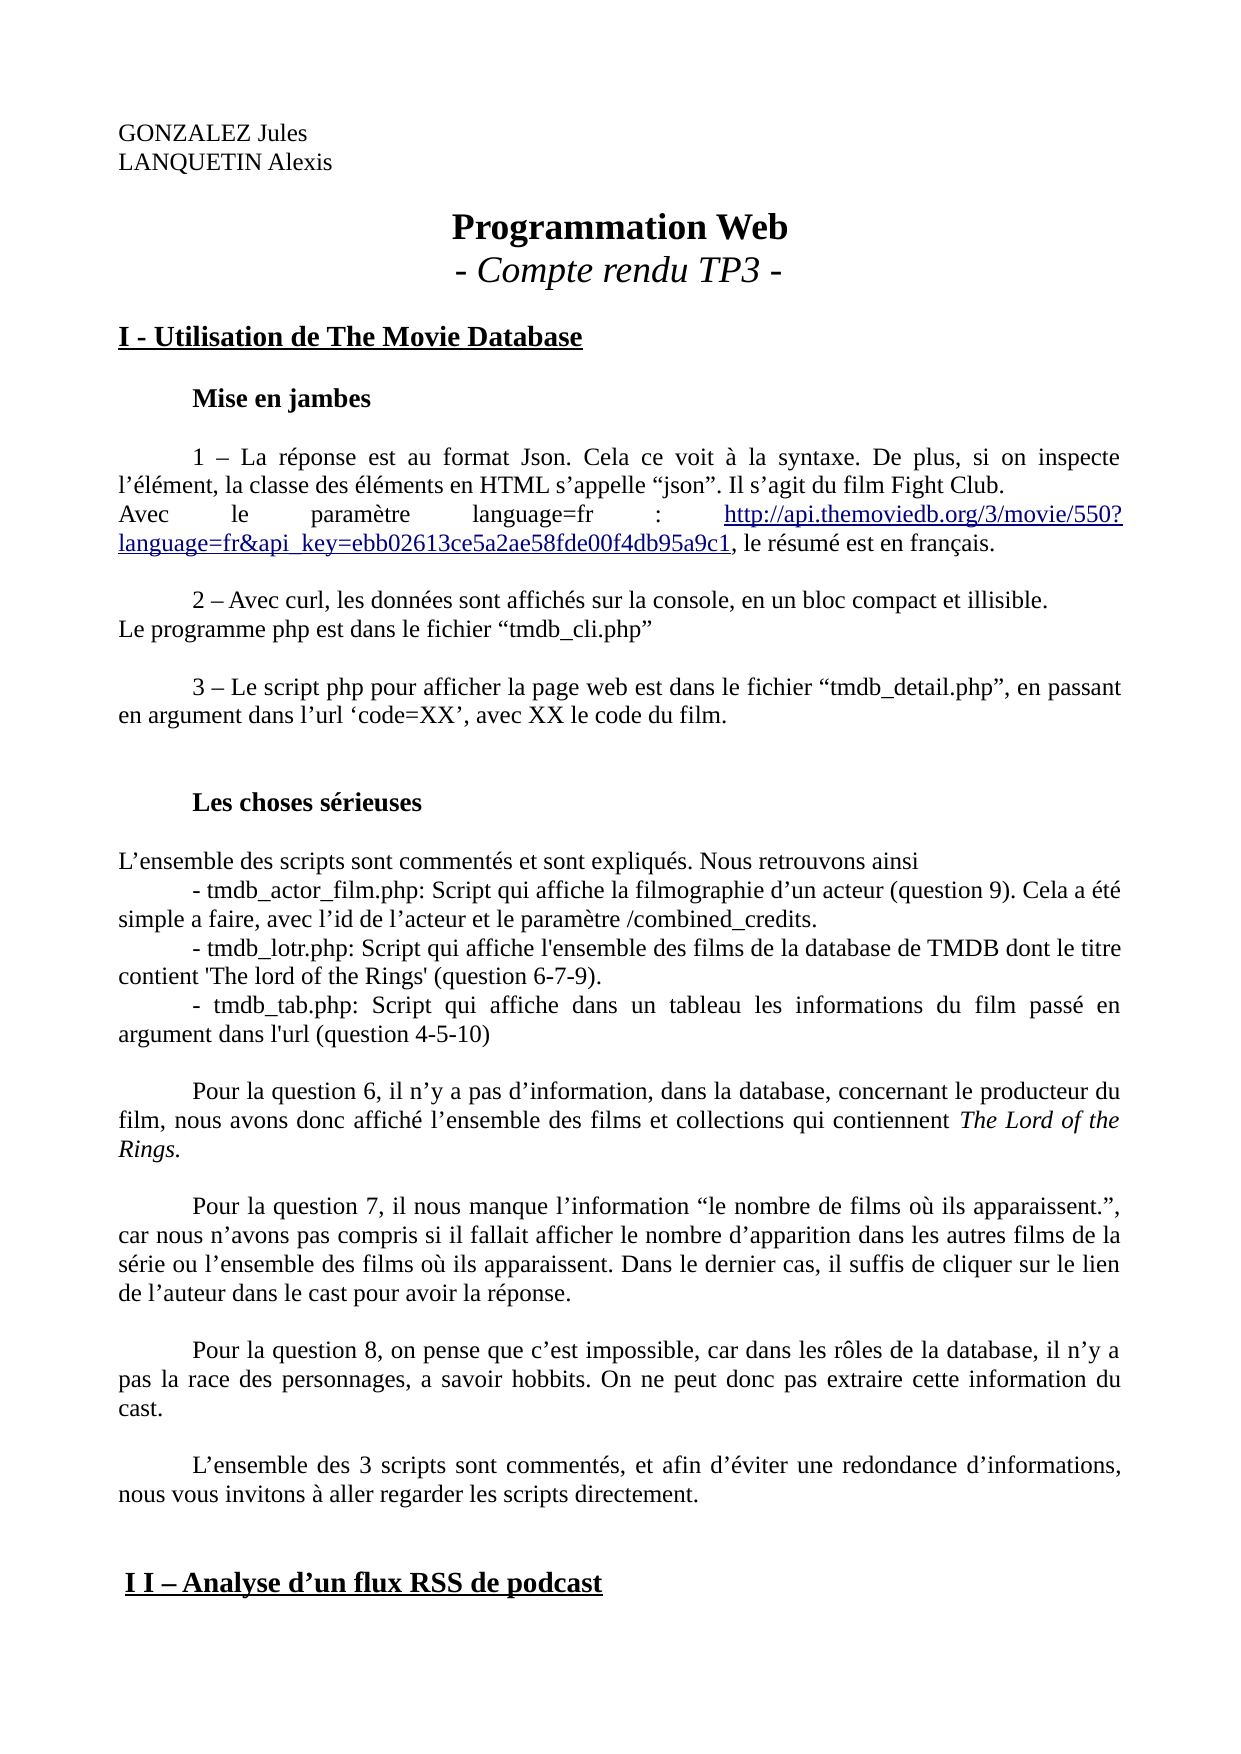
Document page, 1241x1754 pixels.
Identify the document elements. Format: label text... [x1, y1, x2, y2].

text I I – Analyse d’un flux RSS de podcast [118, 1565, 1122, 1599]
text 2 – Avec curl, les données sont affichés sur la console, en un bloc compact et illisible. [118, 585, 1122, 614]
text - Compte rendu TP3 - [118, 247, 1122, 291]
text - tmdb_tab.php: Script qui affiche dans un tableau les informations du film passé en argument dans l'url (question 4-5-10) [118, 990, 1122, 1048]
text I - Utilisation de The Movie Database [118, 319, 1122, 353]
text Pour la question 7, il nous manque l’information “le nombre de films où ils apparaissent.”, car nous n’avons pas compris si il fallait afficher le nombre d’apparition dans les autres films de la série ou l’ensemble des films où ils apparaissent. Dans le dernier cas, il suffis de cliquer sur le lien de l’auteur dans le cast pour avoir la réponse. [118, 1163, 1122, 1306]
text Pour la question 8, on pense que c’est impossible, car dans les rôles de la database, il n’y a pas la race des personnages, a savoir hobbits. On ne peut donc pas extraire cette information du cast. [118, 1335, 1122, 1421]
text - tmdb_actor_film.php: Script qui affiche la filmographie d’un acteur (question 9). Cela a été simple a faire, avec l’id de l’acteur et le paramètre /combined_credits. [118, 875, 1122, 933]
text Mise en jambes [118, 382, 1122, 413]
text 3 – Le script php pour afficher la page web est dans le fichier “tmdb_detail.php”, en passant en argument dans l’url ‘code=XX’, avec XX le code du film. [118, 672, 1122, 729]
text GONZALEZ Jules [118, 118, 1122, 147]
text Pour la question 6, il n’y a pas d’information, dans la database, concernant le producteur du film, nous avons donc affiché l’ensemble des films et collections qui contiennent The Lord of the Rings. [118, 1076, 1122, 1163]
text - tmdb_lotr.php: Script qui affiche l'ensemble des films de la database de TMDB dont le titre contient 'The lord of the Rings' (question 6-7-9). [118, 933, 1122, 990]
text L’ensemble des scripts sont commentés et sont expliqués. Nous retrouvons ainsi [118, 846, 1122, 875]
text Programmation Web [118, 204, 1122, 247]
text LANQUETIN Alexis [118, 147, 1122, 176]
text Les choses sérieuses [118, 787, 1122, 818]
text Le programme php est dans le fichier “tmdb_cli.php” [118, 614, 1122, 643]
text 1 – La réponse est au format Json. Cela ce voit à la syntaxe. De plus, si on inspecte l’élément, la classe des éléments en HTML s’appelle “json”. Il s’agit du film Fight Club. [118, 442, 1122, 499]
text Avec le paramètre language=fr : http://api.themoviedb.org/3/movie/550?language=fr&api_key=ebb02613ce5a2ae58fde00f4db95a9c1, le résumé est en français. [118, 499, 1122, 557]
text L’ensemble des 3 scripts sont commentés, et afin d’éviter une redondance d’informations, nous vous invitons à aller regarder les scripts directement. [118, 1450, 1122, 1508]
